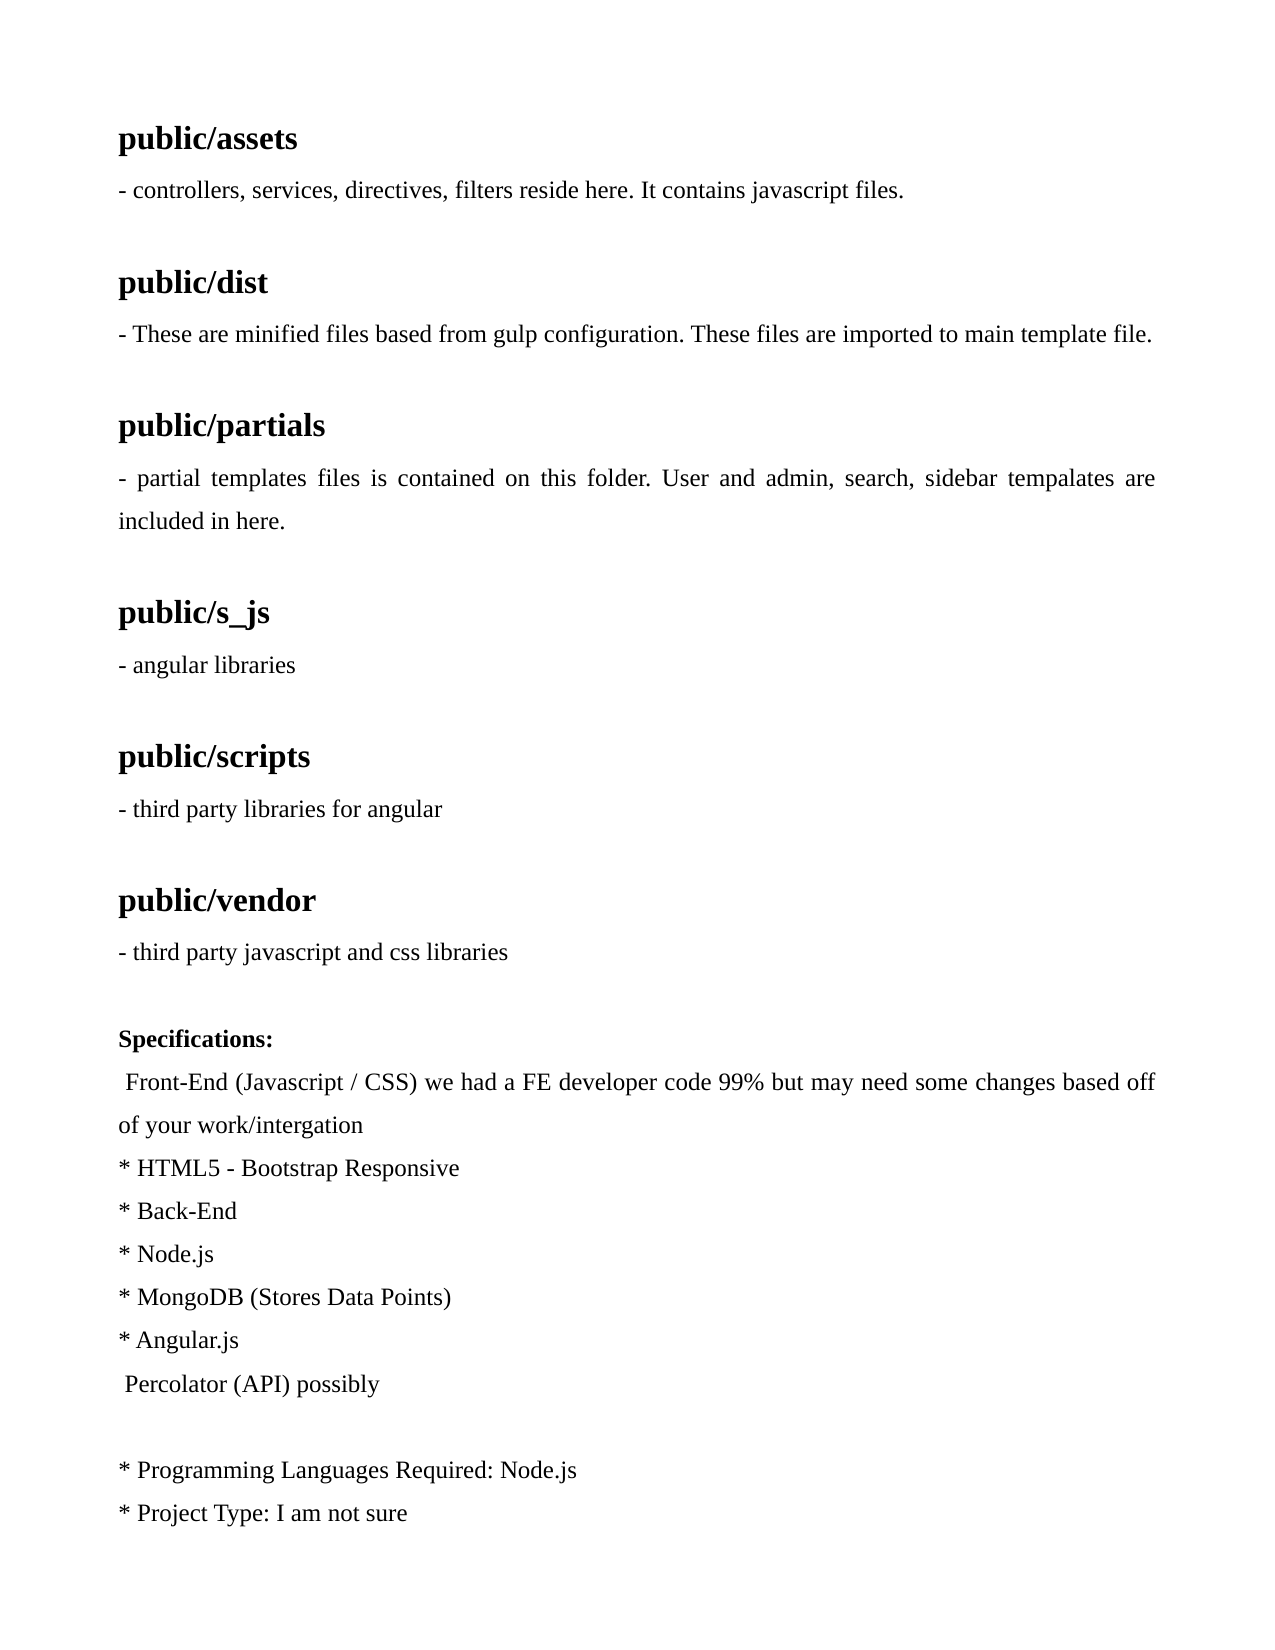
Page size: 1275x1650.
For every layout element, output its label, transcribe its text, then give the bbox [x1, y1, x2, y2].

text * Back-End [118, 1196, 1157, 1225]
text public/assets [118, 118, 1157, 156]
text public/partials [118, 406, 1157, 444]
text Front-End (Javascript / CSS) we had a FE developer code 99% but may need some changes based off of your work/intergation [118, 1067, 1157, 1139]
text public/dist [118, 262, 1157, 300]
text - controllers, services, directives, filters reside here. It contains javascript files. [118, 176, 1157, 204]
text public/s_js [118, 592, 1157, 631]
text - third party javascript and css libraries [118, 937, 1157, 966]
text - angular libraries [118, 650, 1157, 679]
text public/scripts [118, 736, 1157, 774]
text * Node.js [118, 1239, 1157, 1268]
text - third party libraries for angular [118, 794, 1157, 822]
text - These are minified files based from gulp configuration. These files are imported to main template file. [118, 319, 1157, 348]
text public/vendor [118, 880, 1157, 918]
text Specifications: [118, 1024, 1157, 1052]
text * HTML5 - Bootstrap Responsive [118, 1153, 1157, 1182]
text - partial templates files is contained on this folder. User and admin, search, sidebar tempalates are included in here. [118, 463, 1157, 535]
text * MongoDB (Stores Data Points) [118, 1282, 1157, 1311]
text Percolator (API) possibly [118, 1369, 1157, 1397]
text * Programming Languages Required: Node.js [118, 1455, 1157, 1484]
text * Project Type: I am not sure [118, 1498, 1157, 1527]
text * Angular.js [118, 1326, 1157, 1354]
